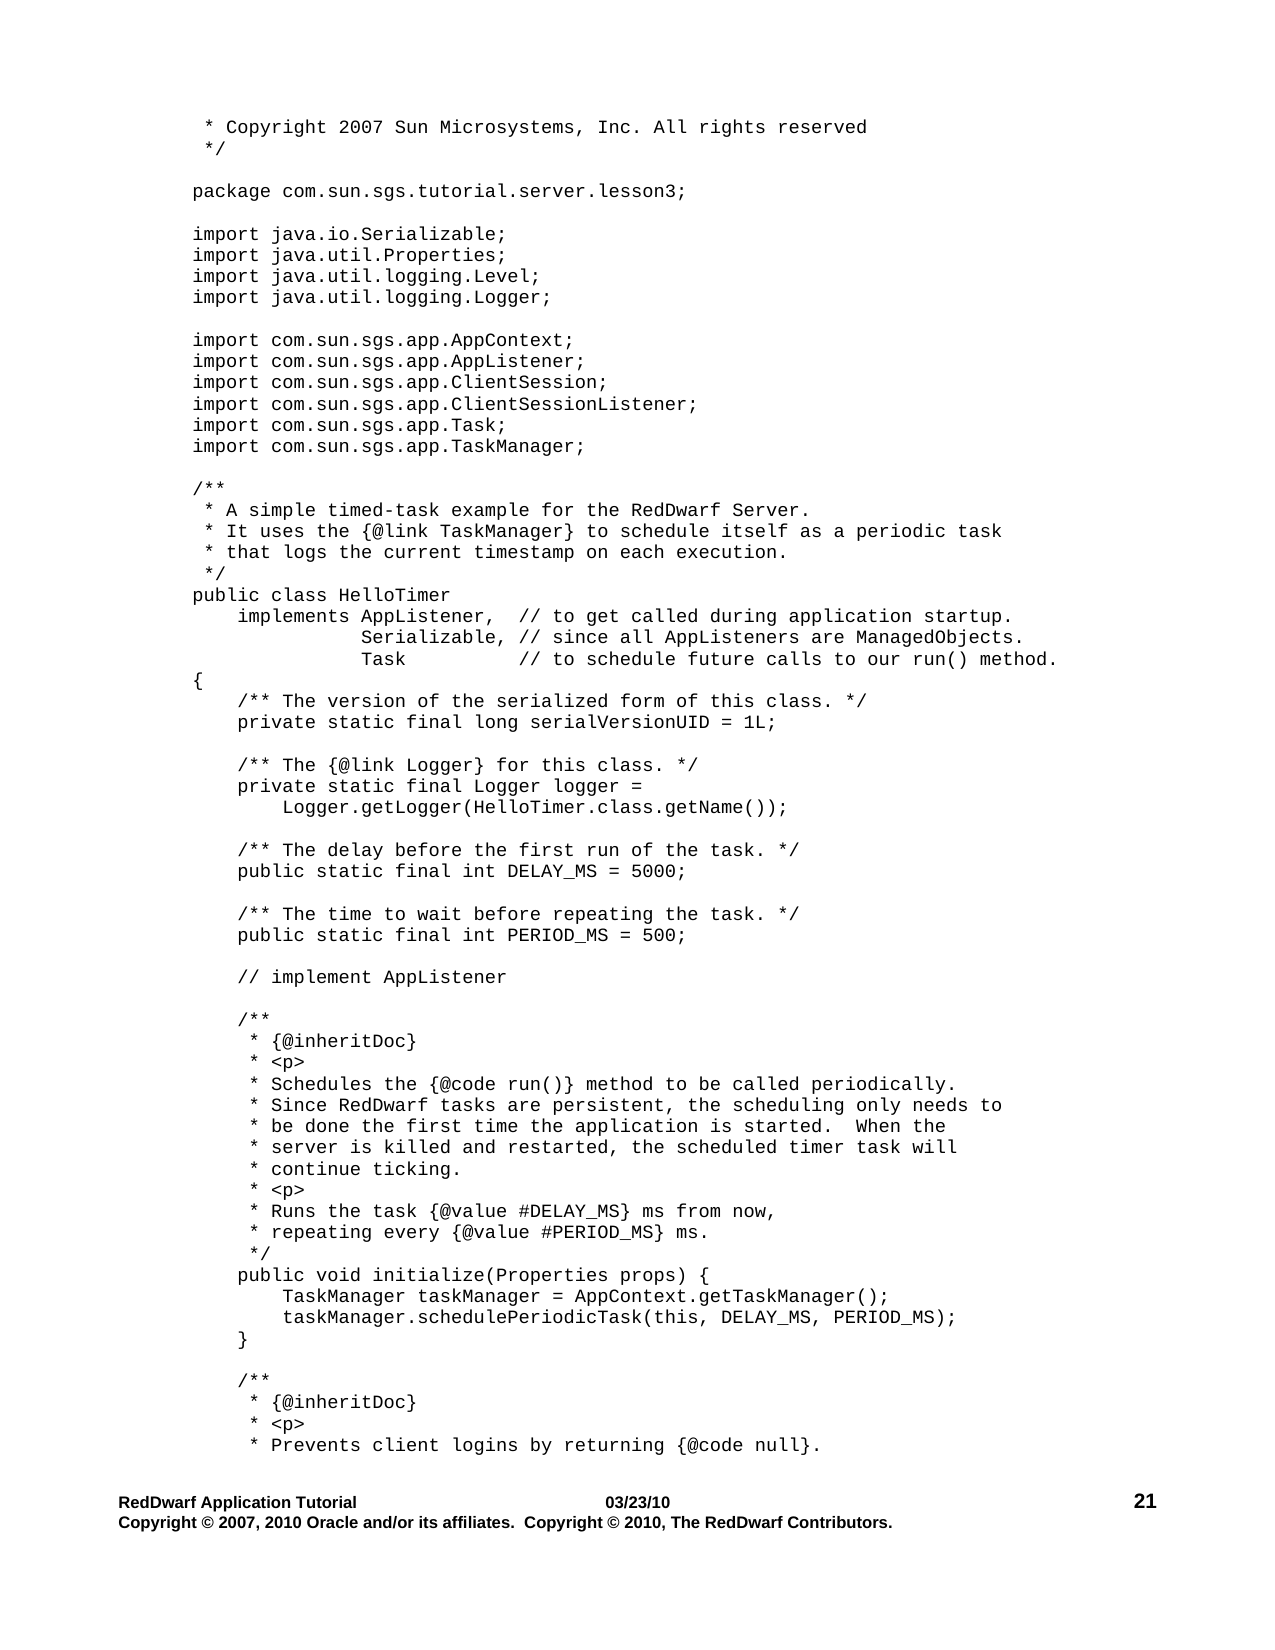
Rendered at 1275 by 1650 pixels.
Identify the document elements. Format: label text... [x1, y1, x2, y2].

text * Copyright 2007 Sun Microsystems, Inc. All rights reserved */ package com.sun.sgs.tutorial.server.lesson3; import java.io.Serializable; import java.util.Properties; import java.util.logging.Level; import java.util.logging.Logger; import com.sun.sgs.app.AppContext; import com.sun.sgs.app.AppListener; import com.sun.sgs.app.ClientSession; import com.sun.sgs.app.ClientSessionListener; import com.sun.sgs.app.Task; import com.sun.sgs.app.TaskManager; /** * A simple timed-task example for the RedDwarf Server. * It uses the {@link TaskManager} to schedule itself as a periodic task * that logs the current timestamp on each execution. */ public class HelloTimer implements AppListener, // to get called during application startup. Serializable, // since all AppListeners are ManagedObjects. Task // to schedule future calls to our run() method. { /** The version of the serialized form of this class. */ private static final long serialVersionUID = 1L; /** The {@link Logger} for this class. */ private static final Logger logger = Logger.getLogger(HelloTimer.class.getName()); /** The delay before the first run of the task. */ public static final int DELAY_MS = 5000; /** The time to wait before repeating the task. */ public static final int PERIOD_MS = 500; // implement AppListener /** * {@inheritDoc} * <p> * Schedules the {@code run()} method to be called periodically. * Since RedDwarf tasks are persistent, the scheduling only needs to * be done the first time the application is started. When the * server is killed and restarted, the scheduled timer task will * continue ticking. * <p> * Runs the task {@value #DELAY_MS} ms from now, * repeating every {@value #PERIOD_MS} ms. */ public void initialize(Properties props) { TaskManager taskManager = AppContext.getTaskManager(); taskManager.schedulePeriodicTask(this, DELAY_MS, PERIOD_MS); } /** * {@inheritDoc} * <p> * Prevents client logins by returning {@code null}. [192, 118, 1098, 1457]
